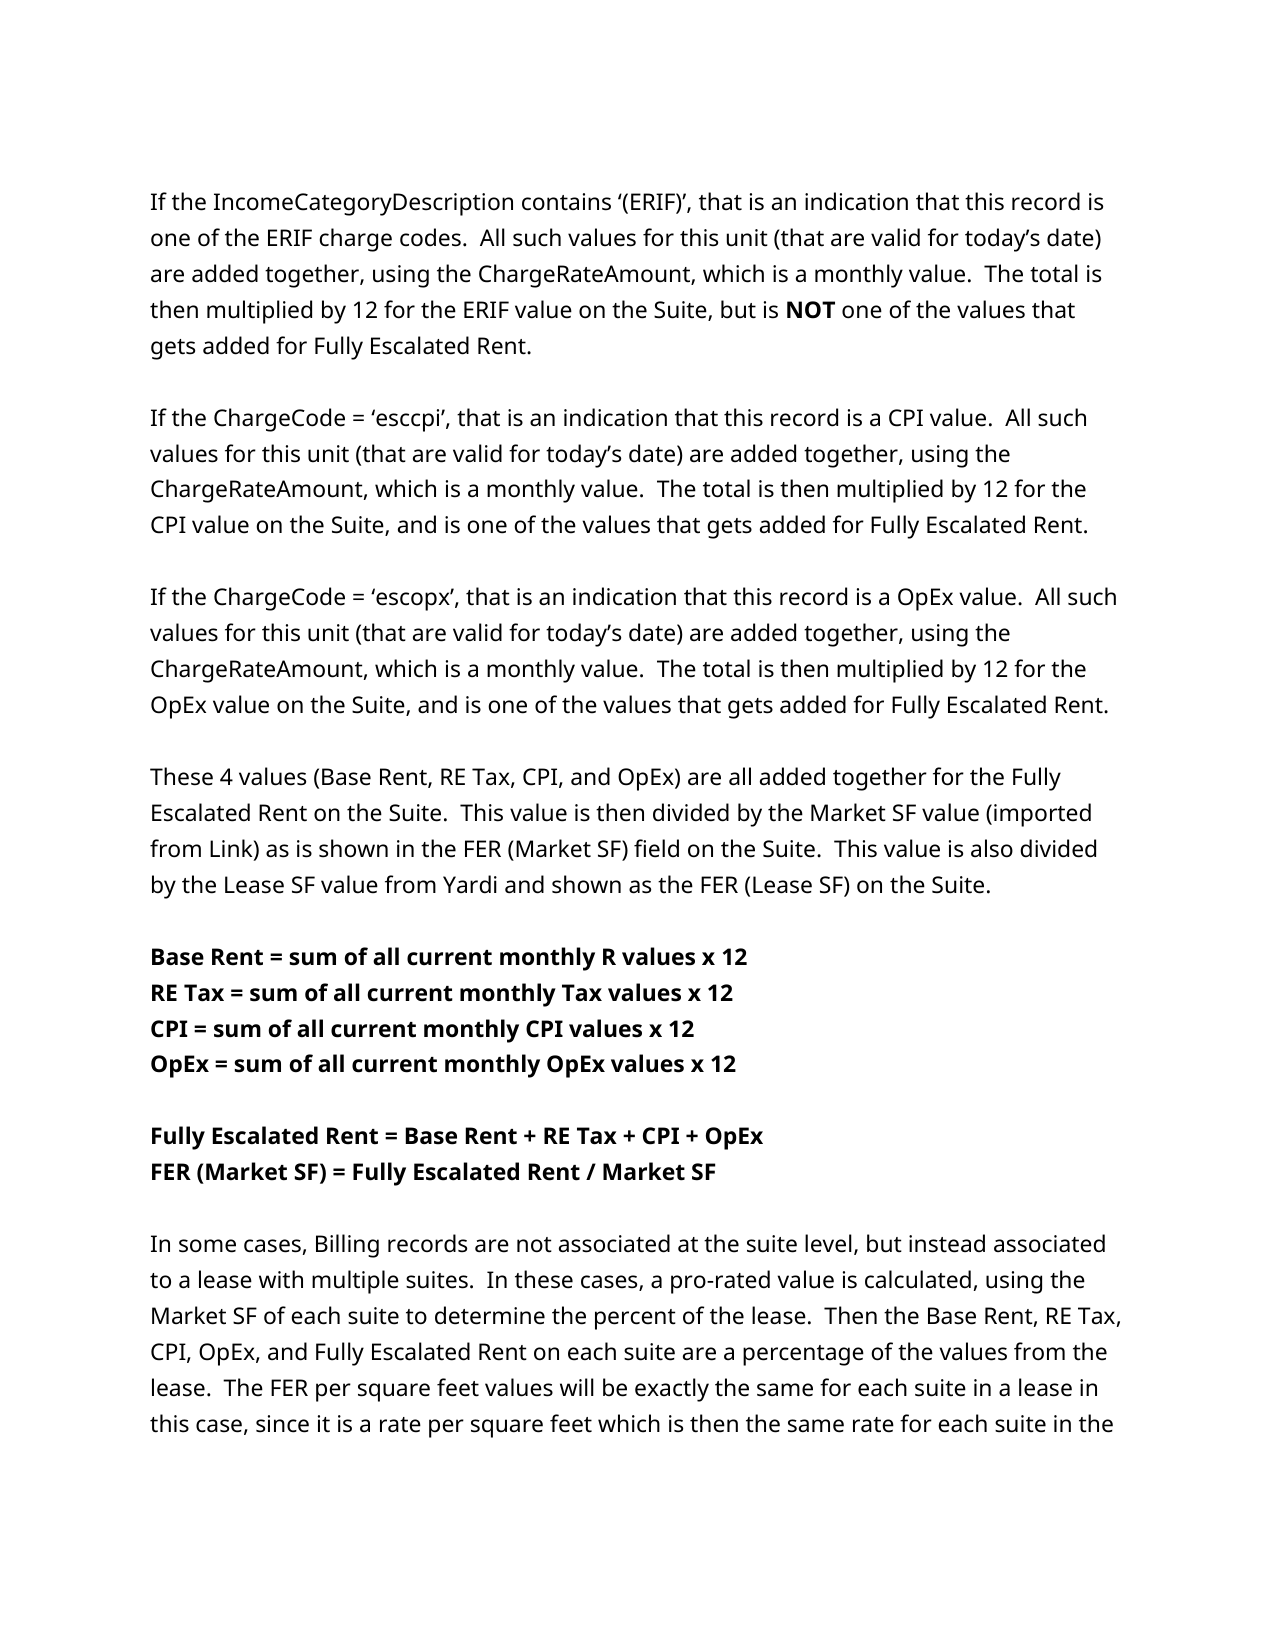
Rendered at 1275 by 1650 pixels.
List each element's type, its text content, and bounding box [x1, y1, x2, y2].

text Fully Escalated Rent = Base Rent + RE Tax + CPI + OpEx [150, 1120, 1125, 1152]
text Base Rent = sum of all current monthly R values x 12 [150, 941, 1125, 972]
text OpEx = sum of all current monthly OpEx values x 12 [150, 1048, 1125, 1080]
text If the ChargeCode = ‘esccpi’, that is an indication that this record is a CPI value. All such values for this unit (that are valid for today’s date) are added together, using the ChargeRateAmount, which is a monthly value. The total is then multiplied by 12 for the CPI value on the Suite, and is one of the values that gets added for Fully Escalated Rent. [150, 402, 1125, 541]
text FER (Market SF) = Fully Escalated Rent / Market SF [150, 1156, 1125, 1187]
text If the IncomeCategoryDescription contains ‘(ERIF)’, that is an indication that this record is one of the ERIF charge codes. All such values for this unit (that are valid for today’s date) are added together, using the ChargeRateAmount, which is a monthly value. The total is then multiplied by 12 for the ERIF value on the Suite, but is NOT one of the values that gets added for Fully Escalated Rent. [150, 186, 1125, 361]
text These 4 values (Base Rent, RE Tax, CPI, and OpEx) are all added together for the Fully Escalated Rent on the Suite. This value is then divided by the Market SF value (imported from Link) as is shown in the FER (Market SF) field on the Suite. This value is also divided by the Lease SF value from Yardi and shown as the FER (Lease SF) on the Suite. [150, 761, 1125, 900]
text If the ChargeCode = ‘escopx’, that is an indication that this record is a OpEx value. All such values for this unit (that are valid for today’s date) are added together, using the ChargeRateAmount, which is a monthly value. The total is then multiplied by 12 for the OpEx value on the Suite, and is one of the values that gets added for Fully Escalated Rent. [150, 581, 1125, 720]
text CPI = sum of all current monthly CPI values x 12 [150, 1012, 1125, 1044]
text In some cases, Billing records are not associated at the suite level, but instead associated to a lease with multiple suites. In these cases, a pro-rated value is calculated, using the Market SF of each suite to determine the percent of the lease. Then the Base Rent, RE Tax, CPI, OpEx, and Fully Escalated Rent on each suite are a percentage of the values from the lease. The FER per square feet values will be exactly the same for each suite in a lease in this case, since it is a rate per square feet which is then the same rate for each suite in the [150, 1228, 1125, 1439]
text RE Tax = sum of all current monthly Tax values x 12 [150, 977, 1125, 1008]
